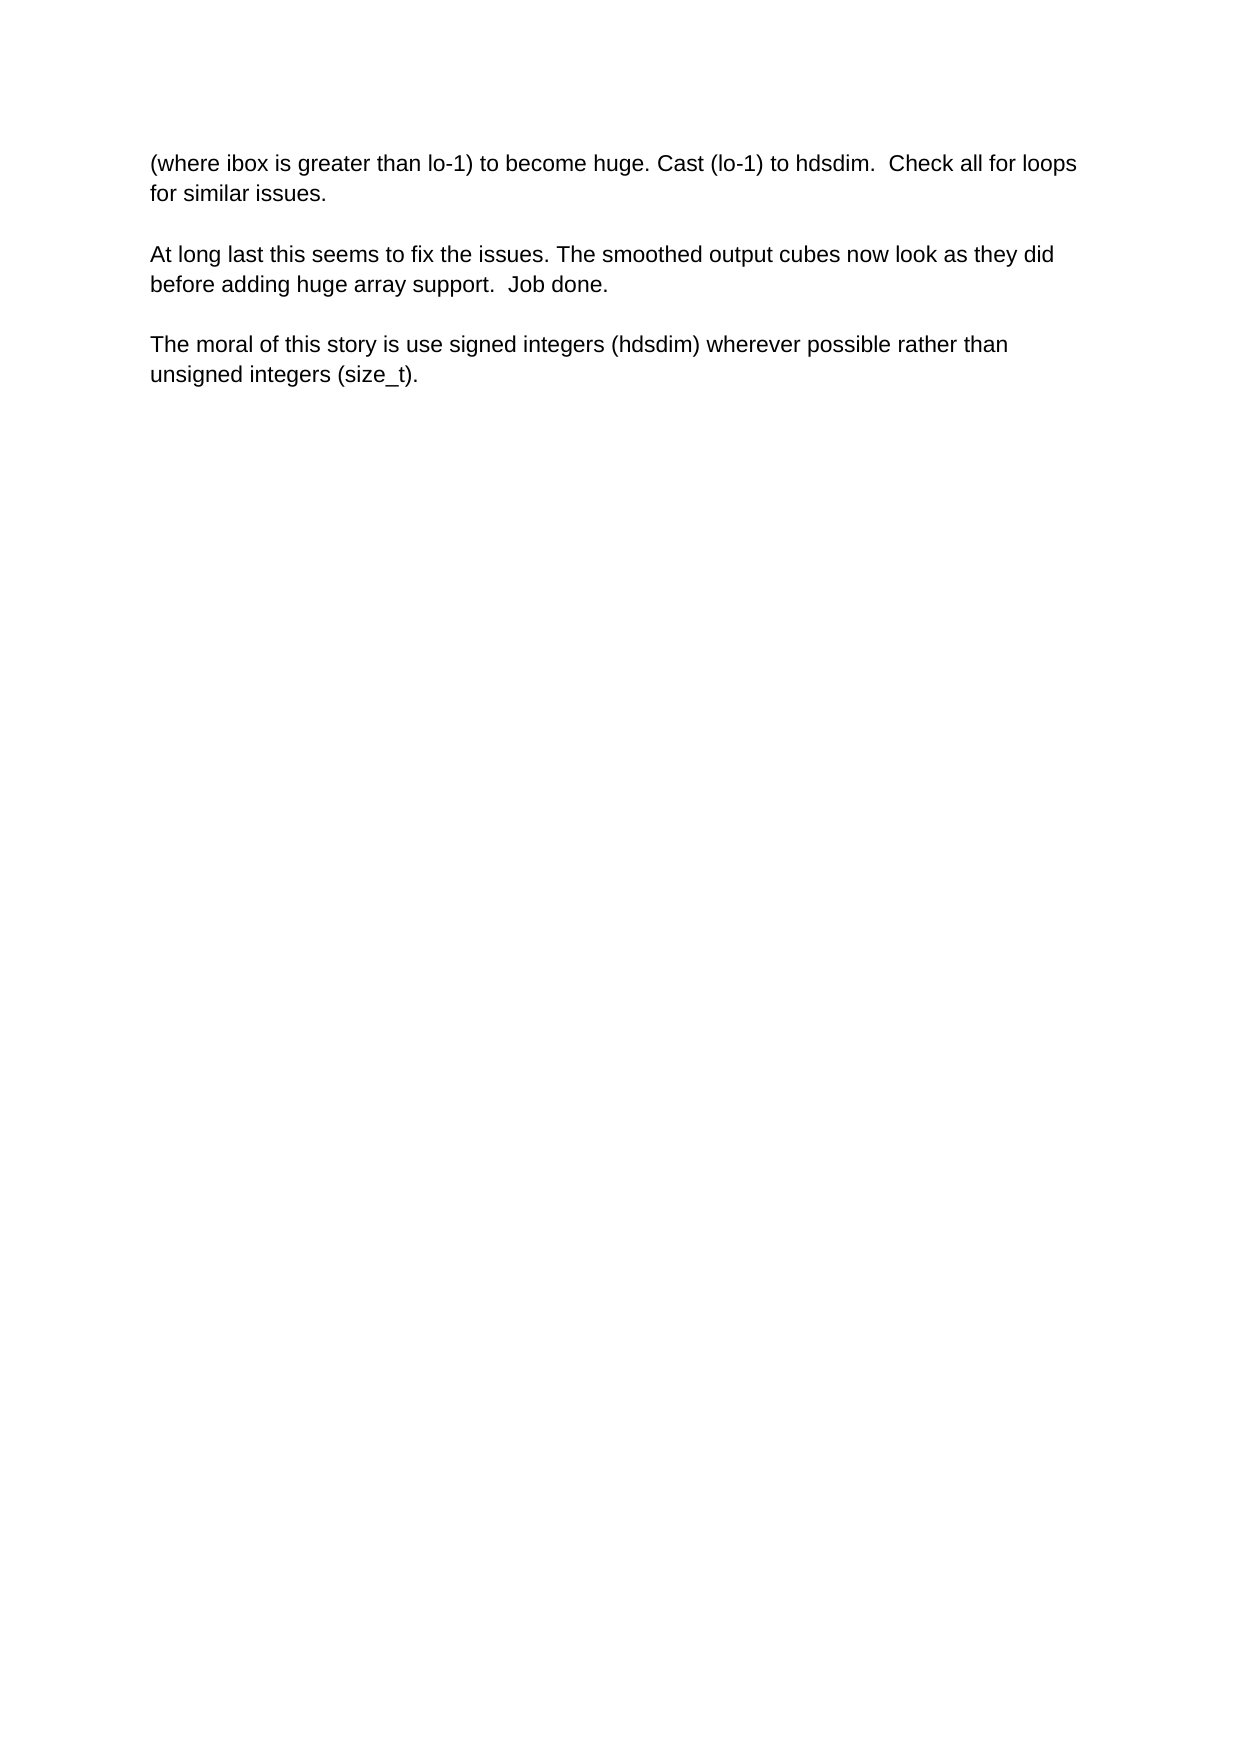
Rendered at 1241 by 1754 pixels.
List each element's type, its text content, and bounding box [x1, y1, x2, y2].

text At long last this seems to fix the issues. The smoothed output cubes now look as they did before adding huge array support. Job done. [150, 241, 1090, 297]
text (where ibox is greater than lo-1) to become huge. Cast (lo-1) to hdsdim. Check all for loops for similar issues. [150, 150, 1090, 207]
text The moral of this story is use signed integers (hdsdim) wherever possible rather than unsigned integers (size_t). [150, 331, 1090, 388]
